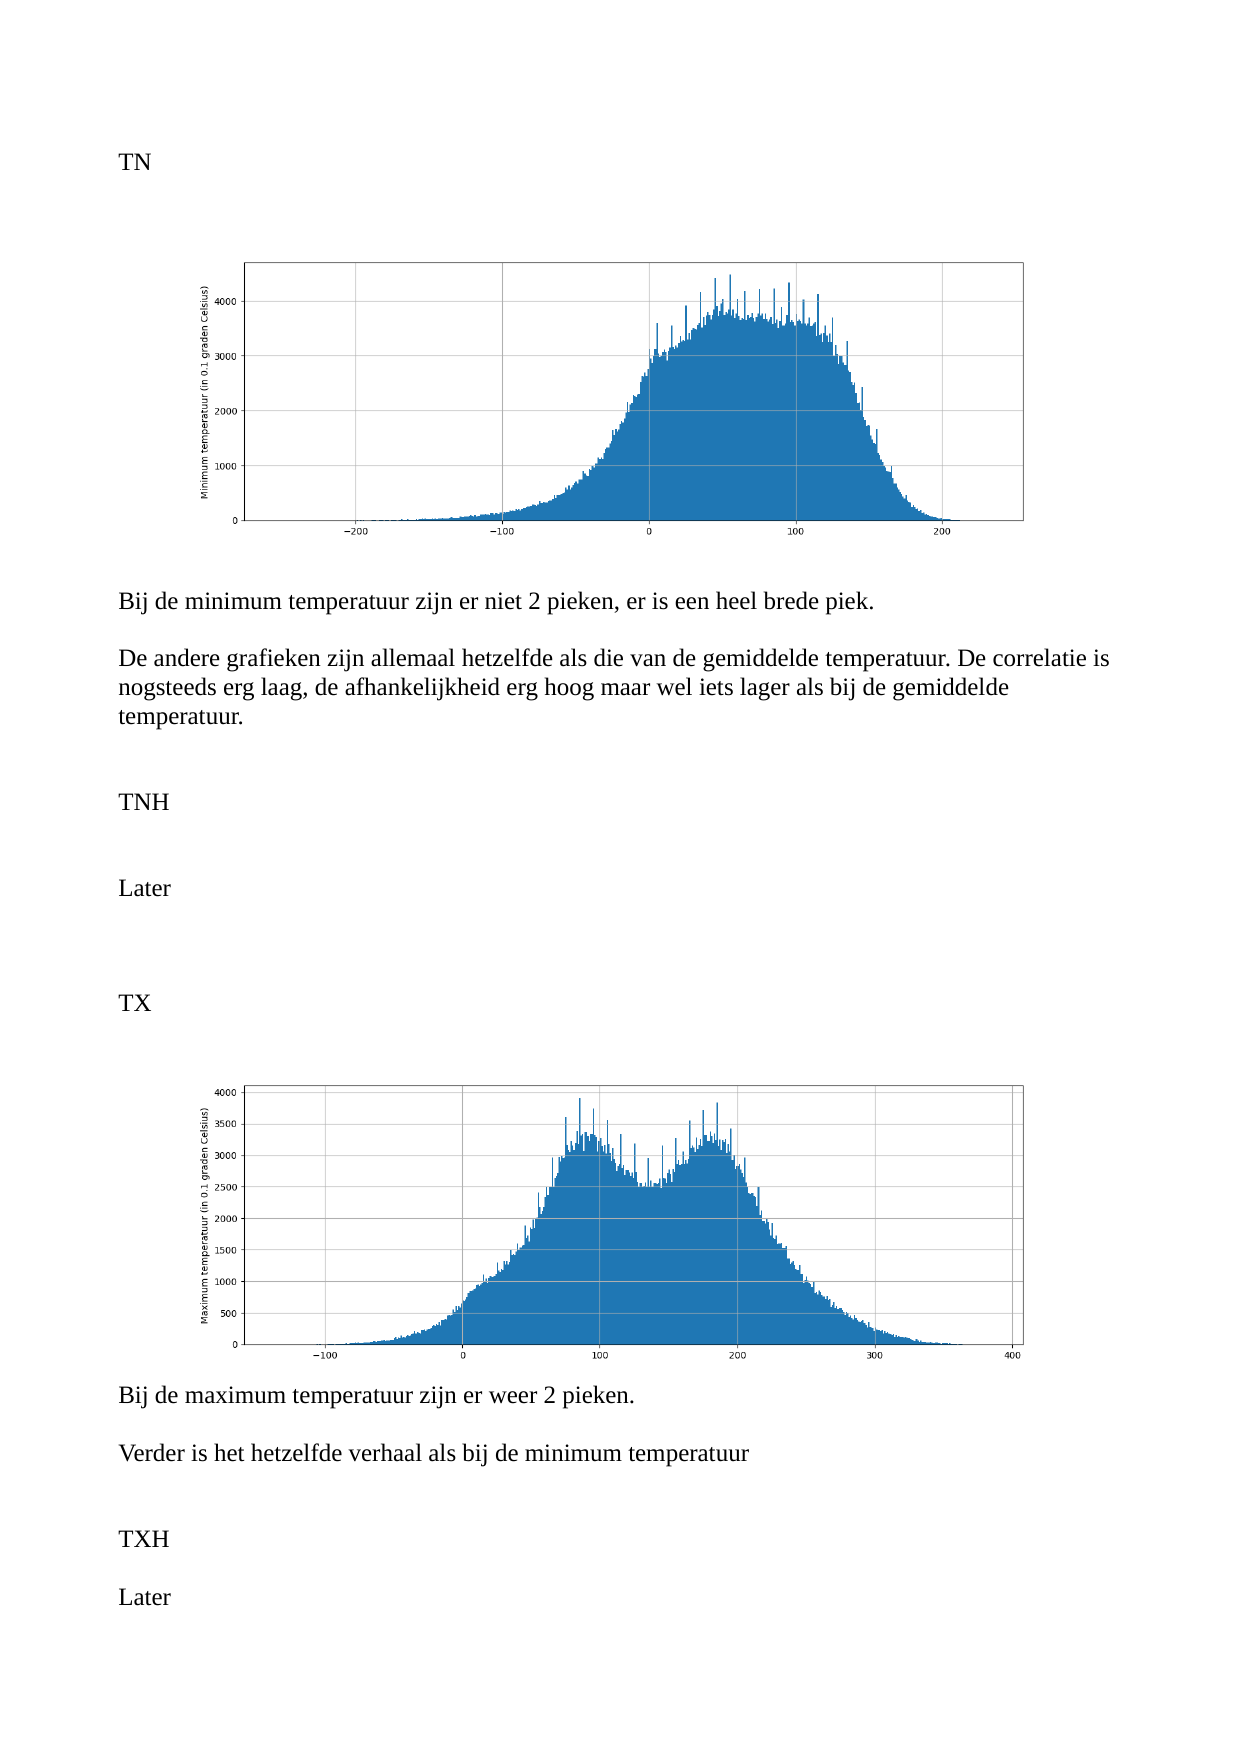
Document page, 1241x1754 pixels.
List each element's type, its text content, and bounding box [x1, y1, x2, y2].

text Verder is het hetzelfde verhaal als bij de minimum temperatuur [118, 1438, 1122, 1467]
text De andere grafieken zijn allemaal hetzelfde als die van de gemiddelde temperatuur. De correlatie is nogsteeds erg laag, de afhankelijkheid erg hoog maar wel iets lager als bij de gemiddelde temperatuur. [118, 643, 1122, 729]
text Later [118, 1582, 1122, 1610]
text TN [118, 147, 1122, 176]
text TX [118, 988, 1122, 1017]
text Later [118, 873, 1122, 902]
picture [118, 1045, 1123, 1381]
text TXH [118, 1524, 1122, 1553]
picture [118, 222, 1123, 557]
text Bij de maximum temperatuur zijn er weer 2 pieken. [118, 1381, 1122, 1409]
text Bij de minimum temperatuur zijn er niet 2 pieken, er is een heel brede piek. [118, 586, 1122, 614]
text TNH [118, 787, 1122, 816]
